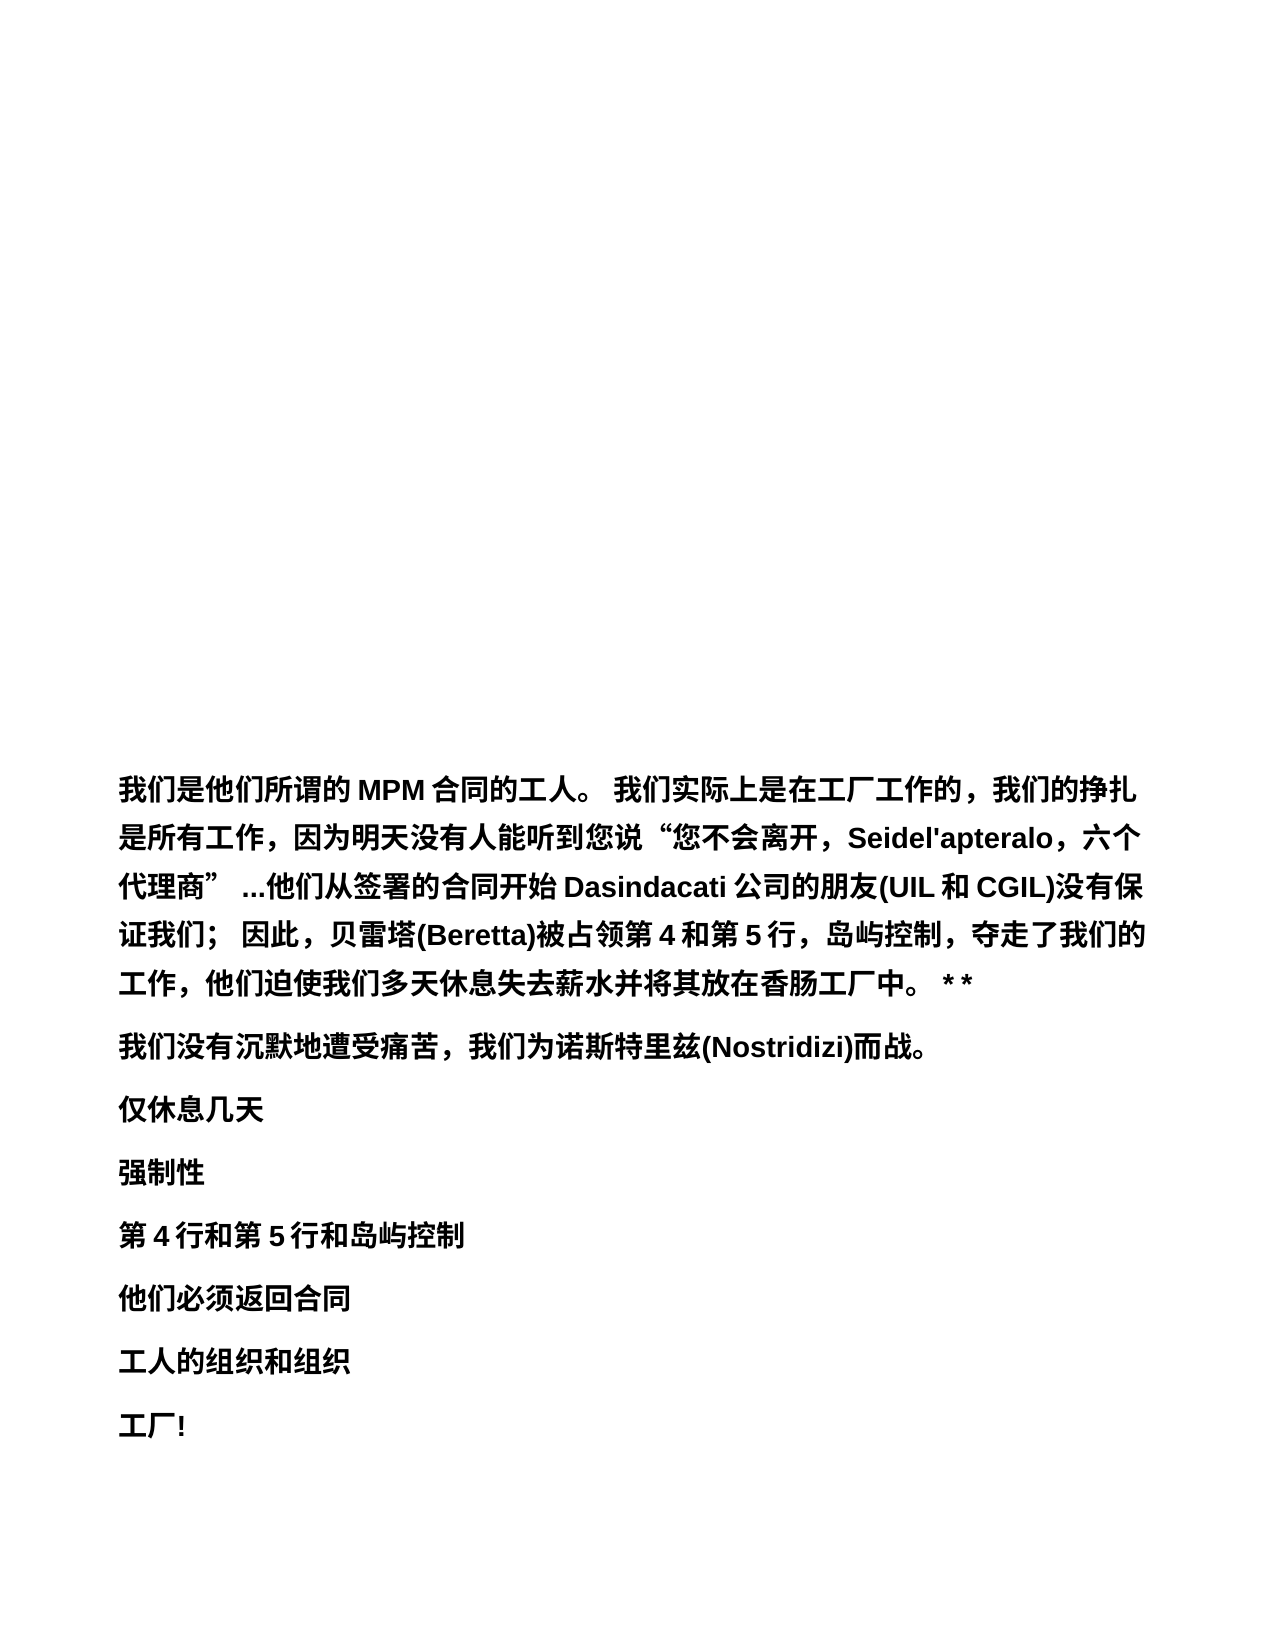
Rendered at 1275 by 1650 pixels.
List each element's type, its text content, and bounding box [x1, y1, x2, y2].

text 工厂! [118, 1402, 1157, 1444]
text 他们必须返回合同 [118, 1276, 1157, 1318]
text 强制性 [118, 1150, 1157, 1192]
text 仅休息几天 [118, 1087, 1157, 1129]
text 工人的组织和组织 [118, 1339, 1157, 1381]
text 我们没有沉默地遭受痛苦，我们为诺斯特里兹(Nostridizi)而战。 [118, 1023, 1157, 1066]
text 第4行和第5行和岛屿控制 [118, 1213, 1157, 1255]
text 我们是他们所谓的MPM合同的工人。 我们实际上是在工厂工作的，我们的挣扎是所有工作，因为明天没有人能听到您说“您不会离开，Seidel'apteralo，六个代理商” ...他们从签署的合同开始Dasindacati公司的朋友(UIL和CGIL)没有保证我们； 因此，贝雷塔(Beretta)被占领第4和第5行，岛屿控制，夺走了我们的工作，他们迫使我们多天休息失去薪水并将其放在香肠工厂中。 * * [118, 118, 1157, 1003]
